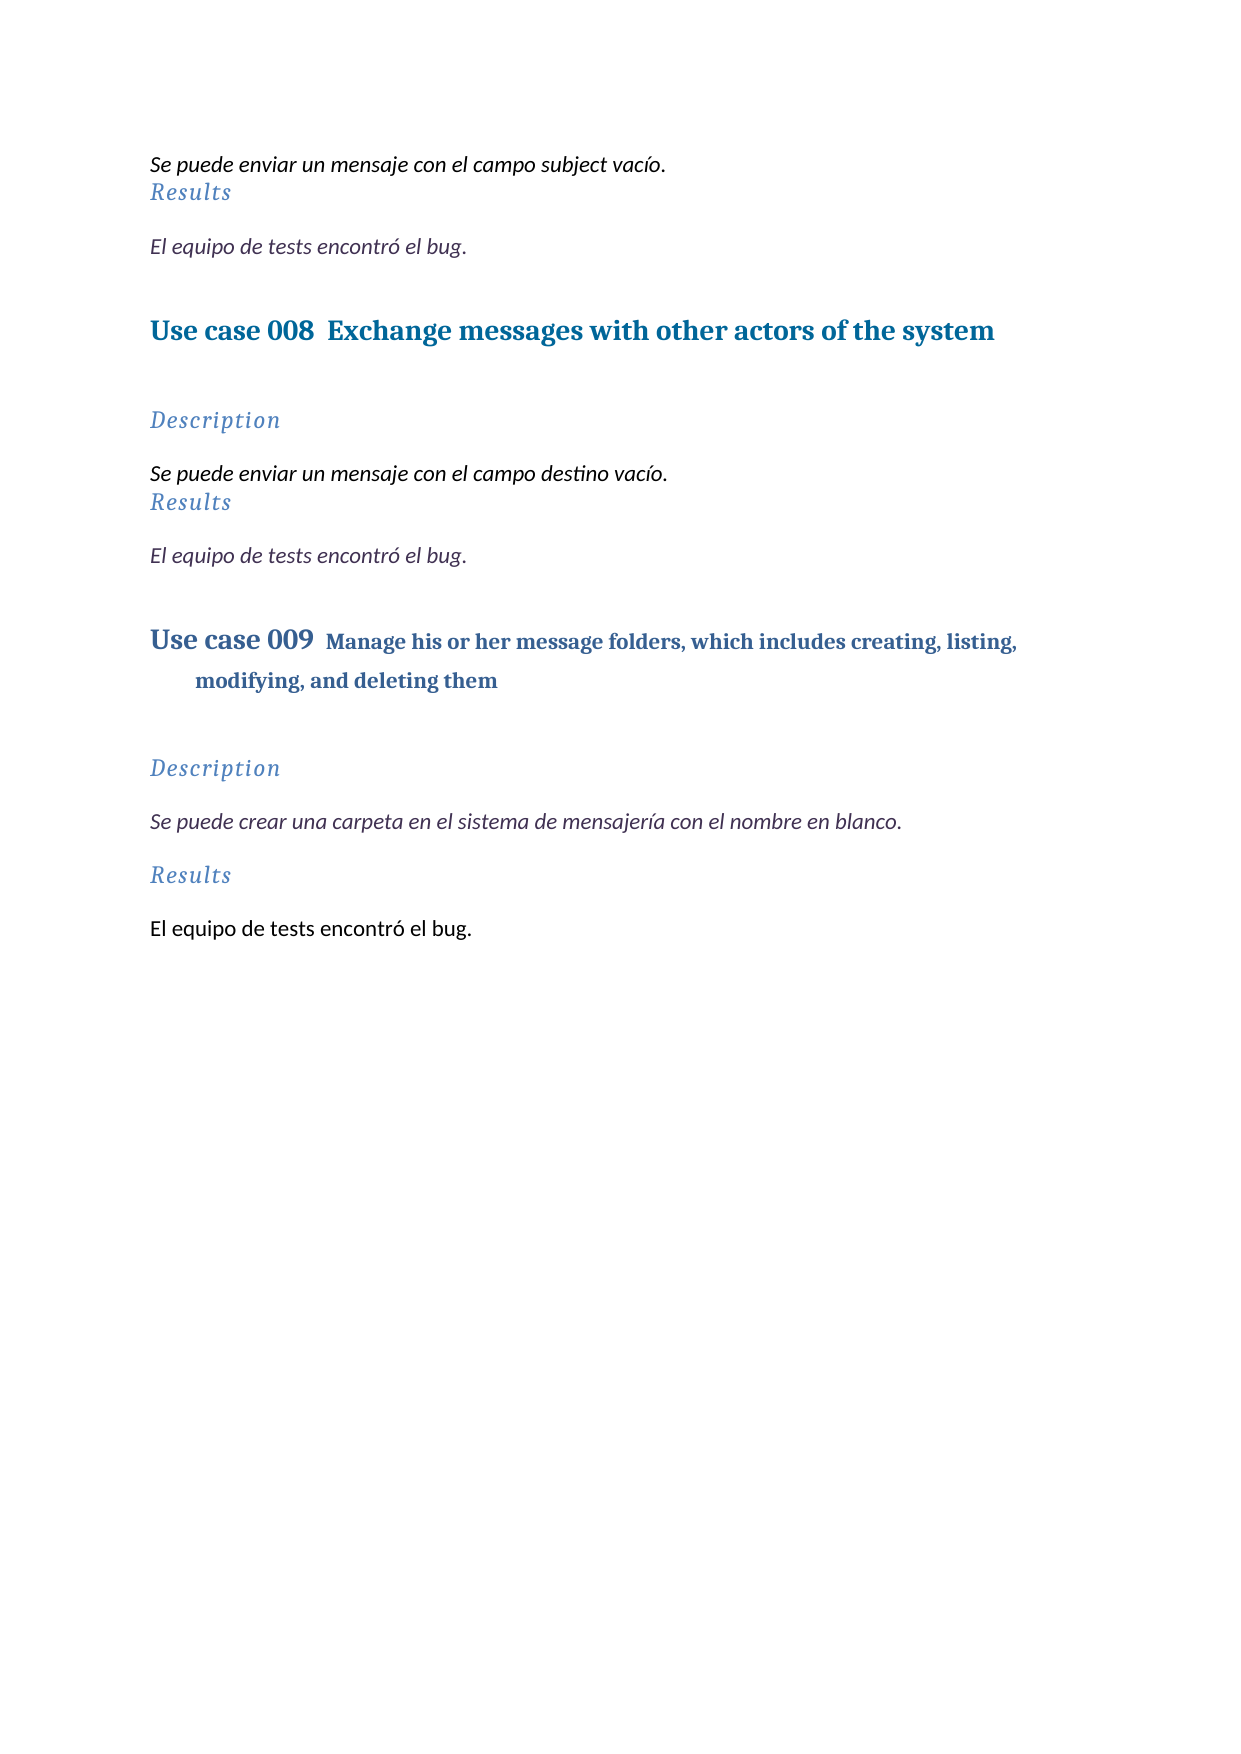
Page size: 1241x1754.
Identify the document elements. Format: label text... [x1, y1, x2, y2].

text Se puede crear una carpeta en el sistema de mensajería con el nombre en blanco. [150, 807, 1090, 836]
text El equipo de tests encontró el bug. [150, 541, 1090, 569]
text Se puede enviar un mensaje con el campo destino vacío. [150, 459, 1090, 487]
subtitle Results [150, 178, 1090, 207]
subtitle Results [150, 861, 1090, 889]
text El equipo de tests encontró el bug. [150, 232, 1090, 260]
subtitle Description [150, 754, 1090, 782]
subtitle Results [150, 487, 1090, 516]
text El equipo de tests encontró el bug. [150, 914, 1090, 942]
subtitle Use case 009 Manage his or her message folders, which includes creating, listing, modifying, and deleting them [150, 623, 1090, 696]
subtitle Use case 008 Exchange messages with other actors of the system [150, 314, 1090, 348]
text Se puede enviar un mensaje con el campo subject vacío. [150, 150, 1090, 178]
subtitle Description [150, 406, 1090, 434]
